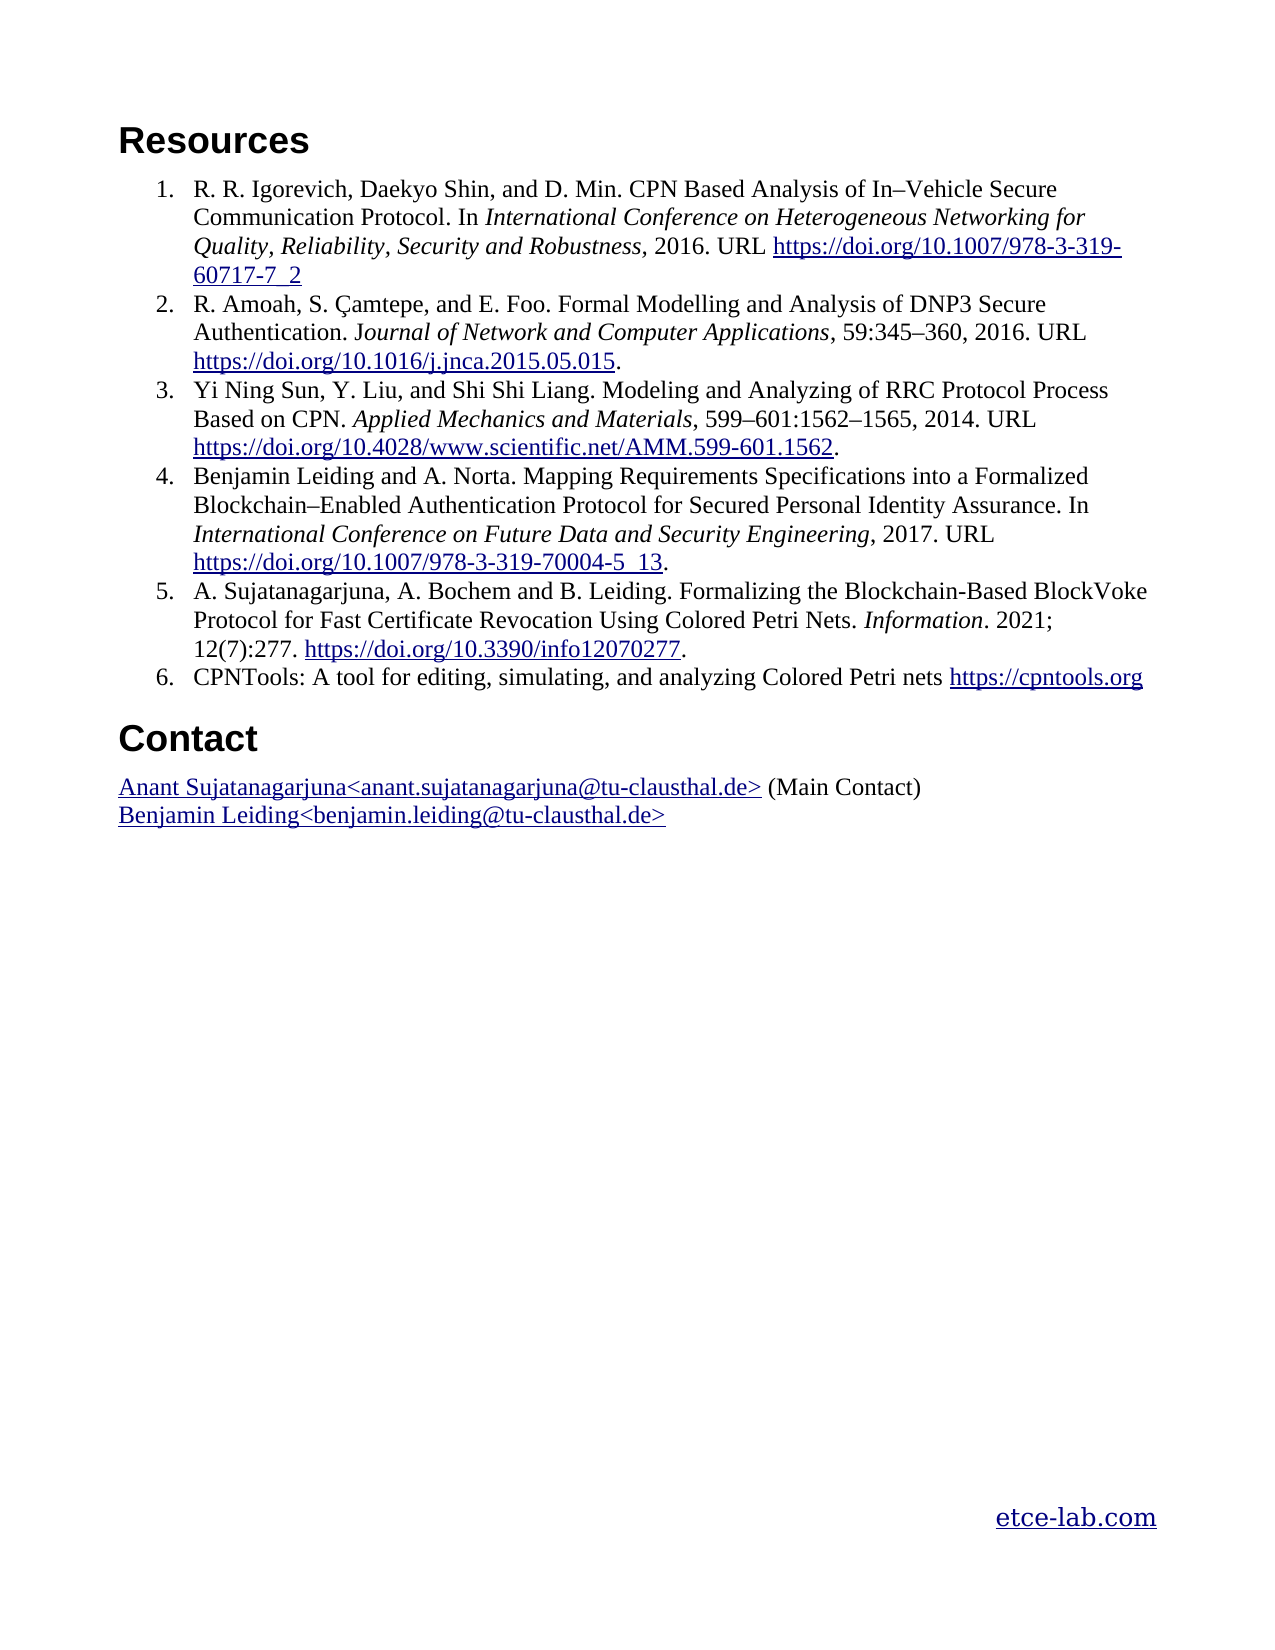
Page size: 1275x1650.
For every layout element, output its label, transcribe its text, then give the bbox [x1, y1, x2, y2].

list Blockchain–Enabled Authentication Protocol for Secured Personal Identity Assurance. In International Conference on Future Data and Security Engineering, 2017. URL https://doi.org/10.1007/978-3-319-70004-5_13. [156, 490, 1157, 576]
list Benjamin Leiding and A. Norta. Mapping Requirements Specifications into a Formalized [156, 461, 1157, 490]
text Benjamin Leiding<benjamin.leiding@tu-clausthal.de> [118, 801, 1157, 829]
list R. R. Igorevich, Daekyo Shin, and D. Min. CPN Based Analysis of In–Vehicle Secure Communication Protocol. In International Conference on Heterogeneous Networking for Quality, Reliability, Security and Robustness, 2016. URL https://doi.org/10.1007/978-3-319-60717-7_2 [156, 174, 1157, 289]
list Yi Ning Sun, Y. Liu, and Shi Shi Liang. Modeling and Analyzing of RRC Protocol Process [156, 375, 1157, 404]
list A. Sujatanagarjuna, A. Bochem and B. Leiding. Formalizing the Blockchain-Based BlockVoke Protocol for Fast Certificate Revocation Using Colored Petri Nets. Information. 2021; 12(7):277. https://doi.org/10.3390/info12070277. [156, 576, 1157, 662]
list CPNTools: A tool for editing, simulating, and analyzing Colored Petri nets https://cpntools.org [156, 662, 1157, 691]
subtitle Resources [118, 118, 1157, 161]
subtitle Contact [118, 716, 1157, 759]
list Authentication. Journal of Network and Computer Applications, 59:345–360, 2016. URL [156, 317, 1157, 346]
list Based on CPN. Applied Mechanics and Materials, 599–601:1562–1565, 2014. URL https://doi.org/10.4028/www.scientific.net/AMM.599-601.1562. [156, 404, 1157, 461]
list https://doi.org/10.1016/j.jnca.2015.05.015. [156, 346, 1157, 375]
list R. Amoah, S. Çamtepe, and E. Foo. Formal Modelling and Analysis of DNP3 Secure [156, 289, 1157, 317]
text Anant Sujatanagarjuna<anant.sujatanagarjuna@tu-clausthal.de> (Main Contact) [118, 772, 1157, 801]
